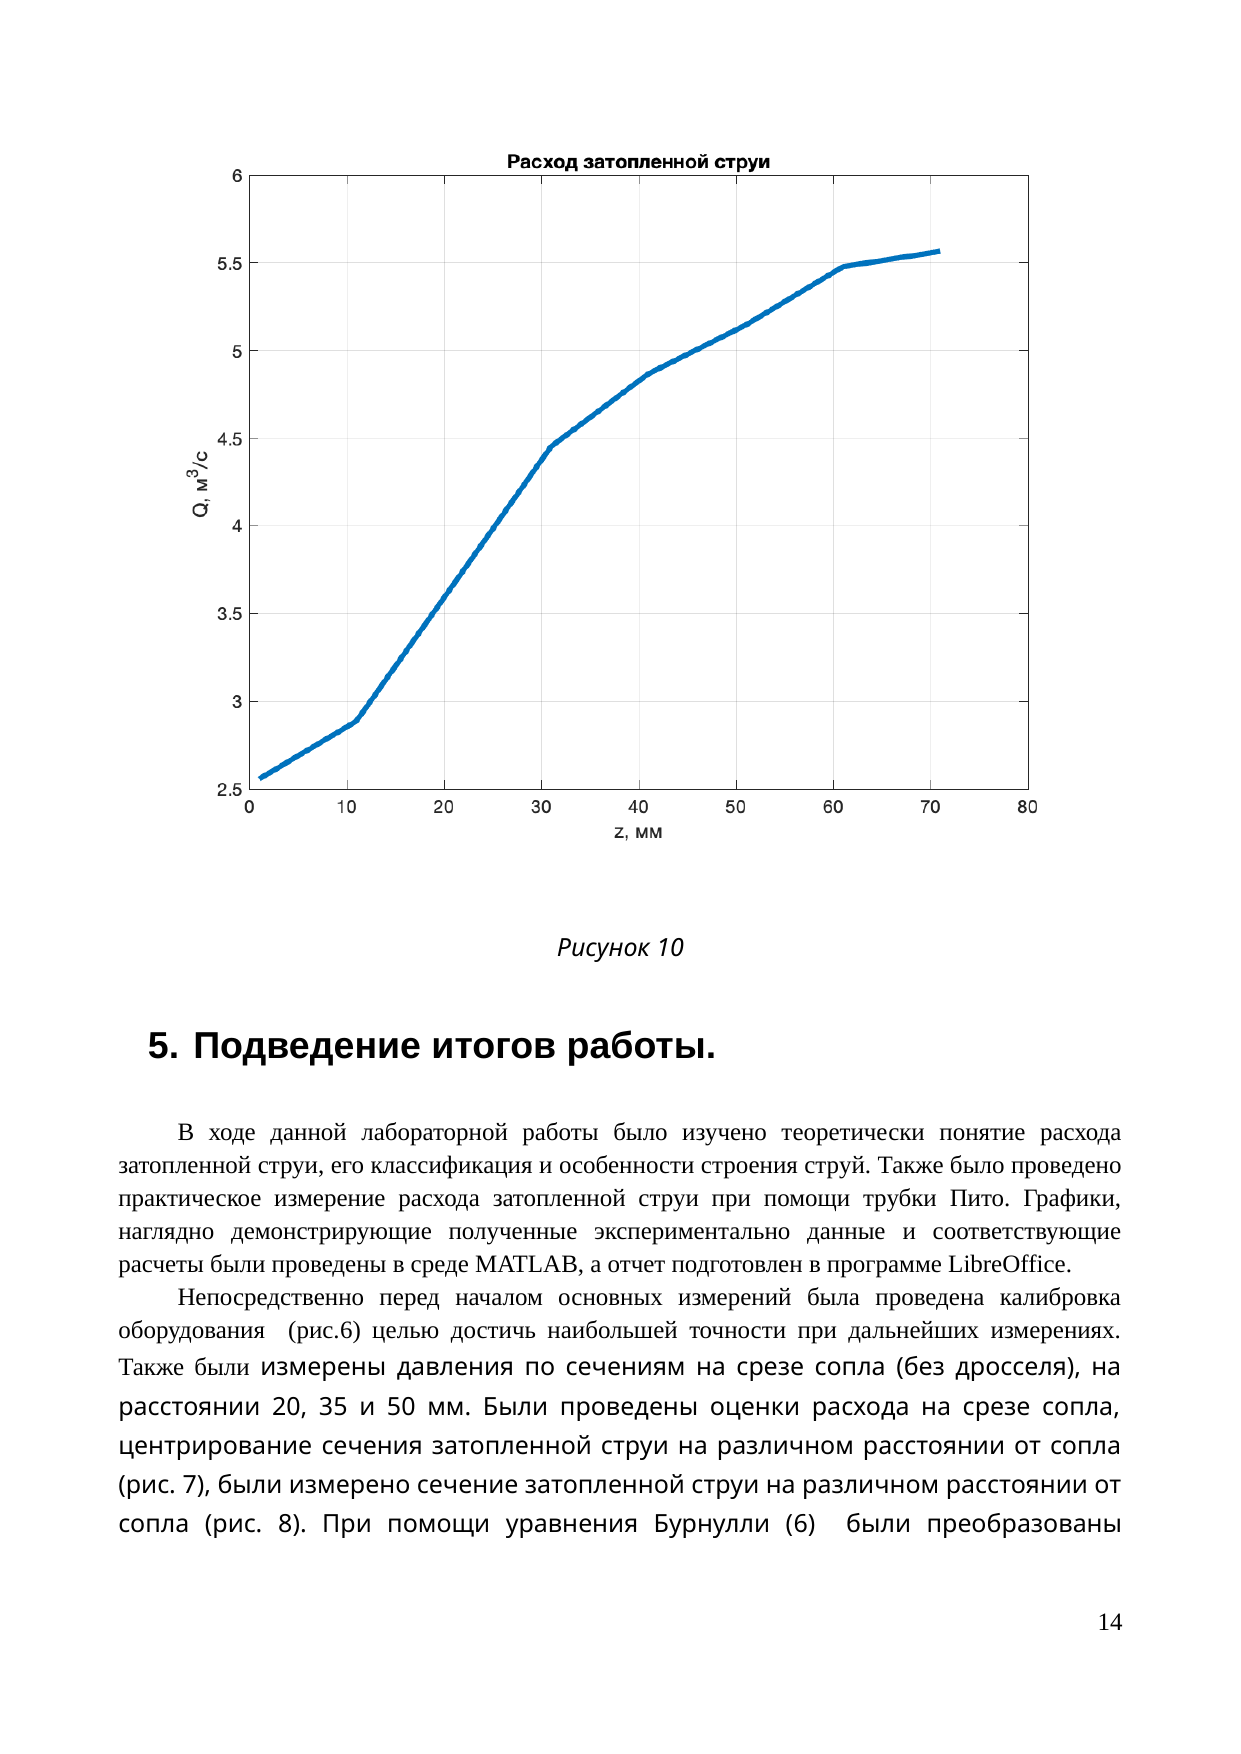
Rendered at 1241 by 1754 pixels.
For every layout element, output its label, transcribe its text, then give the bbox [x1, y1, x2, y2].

subtitle Подведение итогов работы. [118, 1023, 1122, 1066]
list Рисунок 10 [118, 930, 1122, 964]
text Непосредственно перед началом основных измерений была проведена калибровка оборудования (рис.6) целью достичь наибольшей точности при дальнейших измерениях. Также были измерены давления по сечениям на срезе сопла (без дросселя), на расстоянии 20, 35 и 50 мм. Были проведены оценки расхода на срезе сопла, центрирование сечения затопленной струи на различном расстоянии от сопла (рис. 7), были измерено сечение затопленной струи на различном расстоянии от сопла (рис. 8). При помощи уравнения Бурнулли (6) были преобразованы [118, 1282, 1122, 1540]
text В ходе данной лабораторной работы было изучено теоретически понятие расхода затопленной струи, его классификация и особенности строения струй. Также было проведено практическое измерение расхода затопленной струи при помощи трубки Пито. Графики, наглядно демонстрирующие полученные экспериментально данные и соответствующие расчеты были проведены в среде MATLAB, а отчет подготовлен в программе LibreOffice. [118, 1117, 1122, 1278]
picture [118, 118, 1123, 871]
